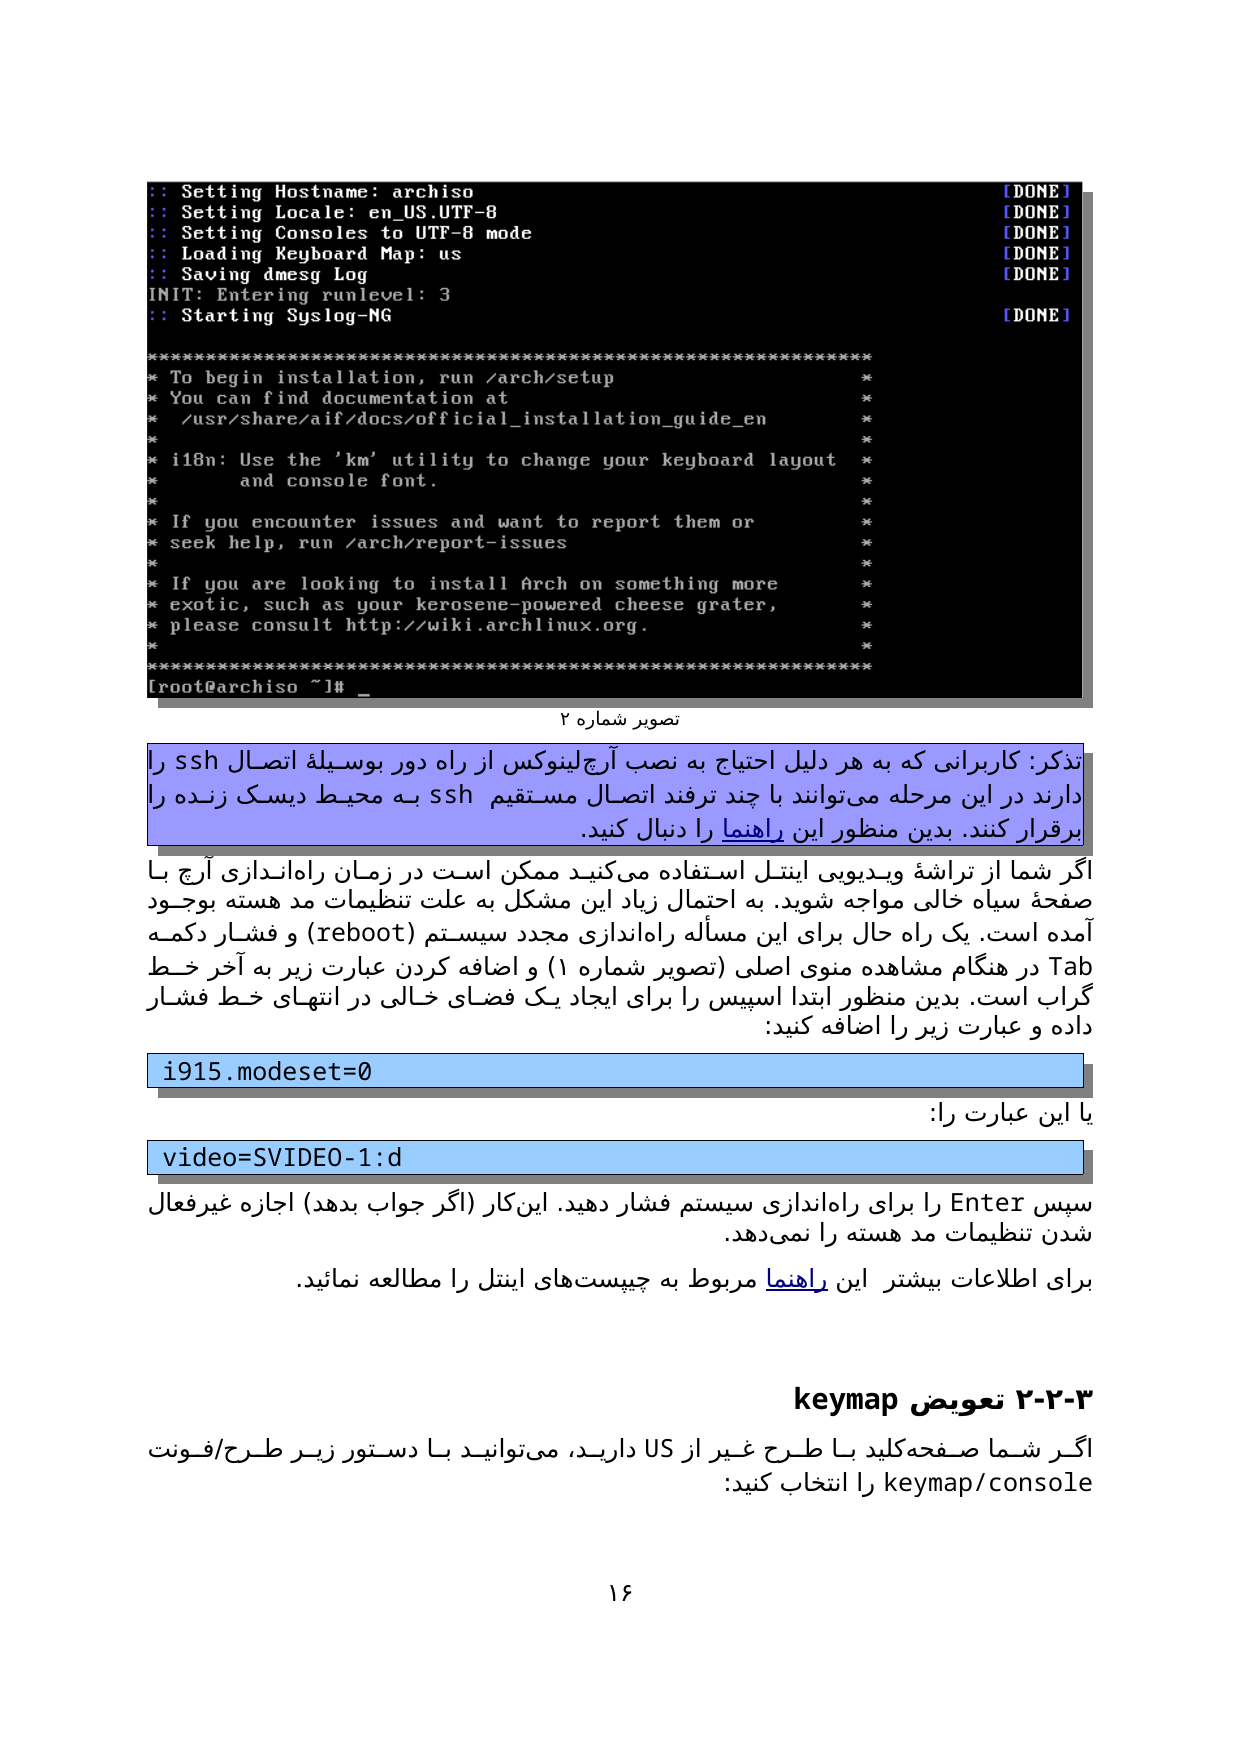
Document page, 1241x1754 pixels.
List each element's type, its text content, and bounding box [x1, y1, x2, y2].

text سپس Enter را برای راه‌اندازی سیستم فشار دهید. این‌کار (اگر جواب بدهد) اجازه غیرفعال شدن تنظیمات مد هسته را نمی‌دهد. [147, 1184, 1093, 1248]
text اگر شما صفحه‌کلید با طرح غیر از US دارید، می‌توانید با دستور زیر طرح/فونت keymap/console را انتخاب کنید: [147, 1431, 1093, 1499]
text برای اطلاعات بیشتر این راهنما مربوط به چیپست‌های اینتل را مطالعه نمائید. [147, 1260, 1093, 1294]
text تصویر شماره ۲ [147, 698, 1093, 730]
picture [147, 181, 1083, 698]
text اگر شما از تراشهٔ ویدیویی اینتل استفاده می‌کنید ممکن است در زمان راه‌اندازی آرچ با صفحهٔ سیاه خالی مواجه شوید. به احتمال زیاد این مشکل به علت تنظیمات مد هسته بوجود آمده است. یک راه حال برای این مسأله راه‌اندازی مجدد سیستم (reboot) و فشار دکمه Tab در هنگام مشاهده منوی اصلی (تصویر شماره ۱) و اضافه کردن عبارت زیر به آخر خط گراب است. بدین منظور ابتدا اسپیس را برای ایجاد یک فضای خالی در انتهای خط فشار داده و عبارت زیر را اضافه کنید: [147, 856, 1093, 1041]
text یا این عبارت را: [147, 1098, 1093, 1127]
subtitle ۲-۲-۳ تعویض keymap [147, 1378, 1093, 1418]
